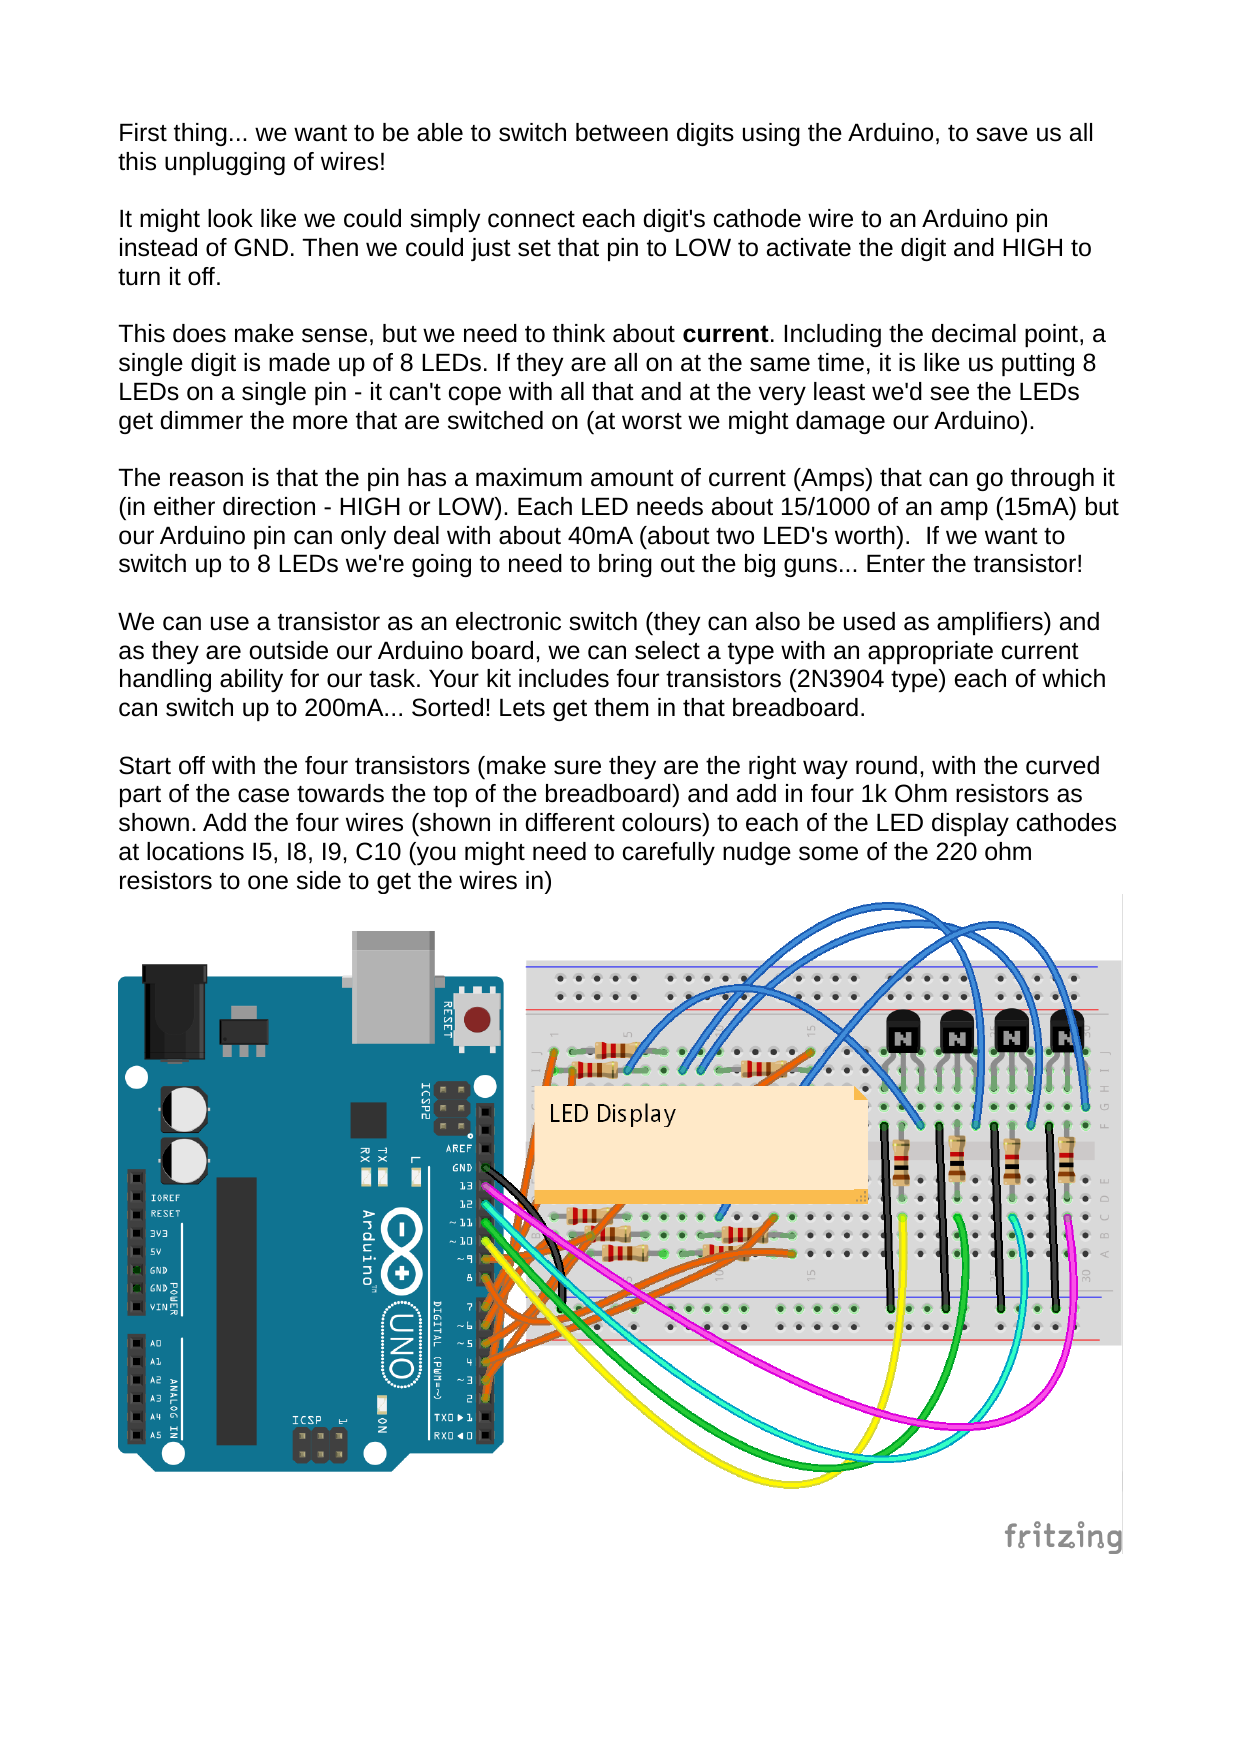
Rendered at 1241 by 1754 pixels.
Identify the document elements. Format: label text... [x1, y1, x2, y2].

text Start off with the four transistors (make sure they are the right way round, with the curved part of the case towards the top of the breadboard) and add in four 1k Ohm resistors as shown. Add the four wires (shown in different colours) to each of the LED display cathodes at locations I5, I8, I9, C10 (you might need to carefully nudge some of the 220 ohm resistors to one side to get the wires in) [118, 751, 1122, 894]
text It might look like we could simply connect each digit's cathode wire to an Arduino pin instead of GND. Then we could just set that pin to LOW to activate the digit and HIGH to turn it off. [118, 204, 1122, 291]
text First thing... we want to be able to switch between digits using the Arduino, to save us all this unplugging of wires! [118, 118, 1122, 176]
text This does make sense, but we need to think about current. Including the decimal point, a single digit is made up of 8 LEDs. If they are all on at the same time, it is like us putting 8 LEDs on a single pin - it can't cope with all that and at the very least we'd see the LEDs get dimmer the more that are switched on (at worst we might damage our Arduino). [118, 319, 1122, 434]
text We can use a transistor as an electronic switch (they can also be used as amplifiers) and as they are outside our Arduino board, we can select a type with an appropriate current handling ability for our task. Your kit includes four transistors (2N3904 type) each of which can switch up to 200mA... Sorted! Lets get them in that breadboard. [118, 607, 1122, 722]
text The reason is that the pin has a maximum amount of current (Amps) that can go through it (in either direction - HIGH or LOW). Each LED needs about 15/1000 of an amp (15mA) but our Arduino pin can only deal with about 40mA (about two LED's worth). If we want to switch up to 8 LEDs we're going to need to bring out the big guns... Enter the transistor! [118, 463, 1122, 578]
